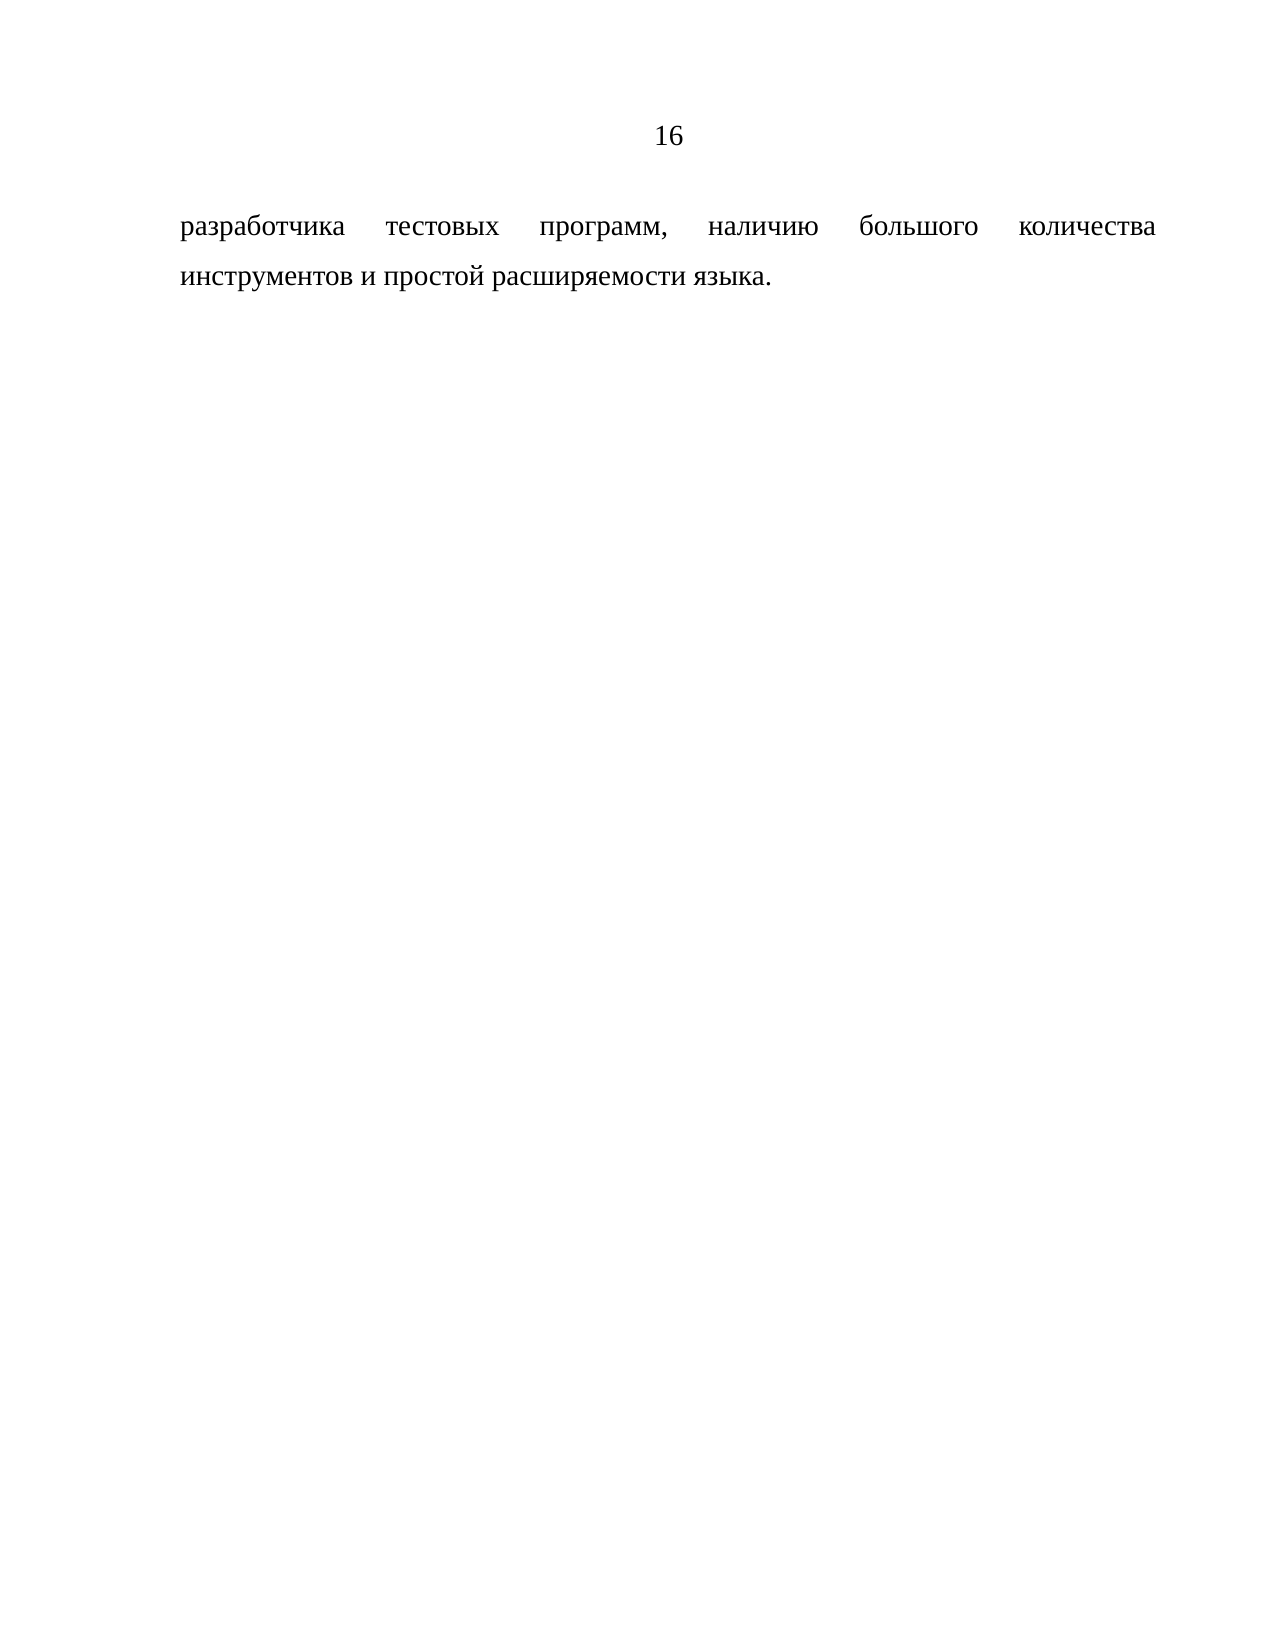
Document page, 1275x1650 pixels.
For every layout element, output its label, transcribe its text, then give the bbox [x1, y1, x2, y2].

text разработчика тестовых программ, наличию большого количества инструментов и простой расширяемости языка. [180, 208, 1157, 292]
